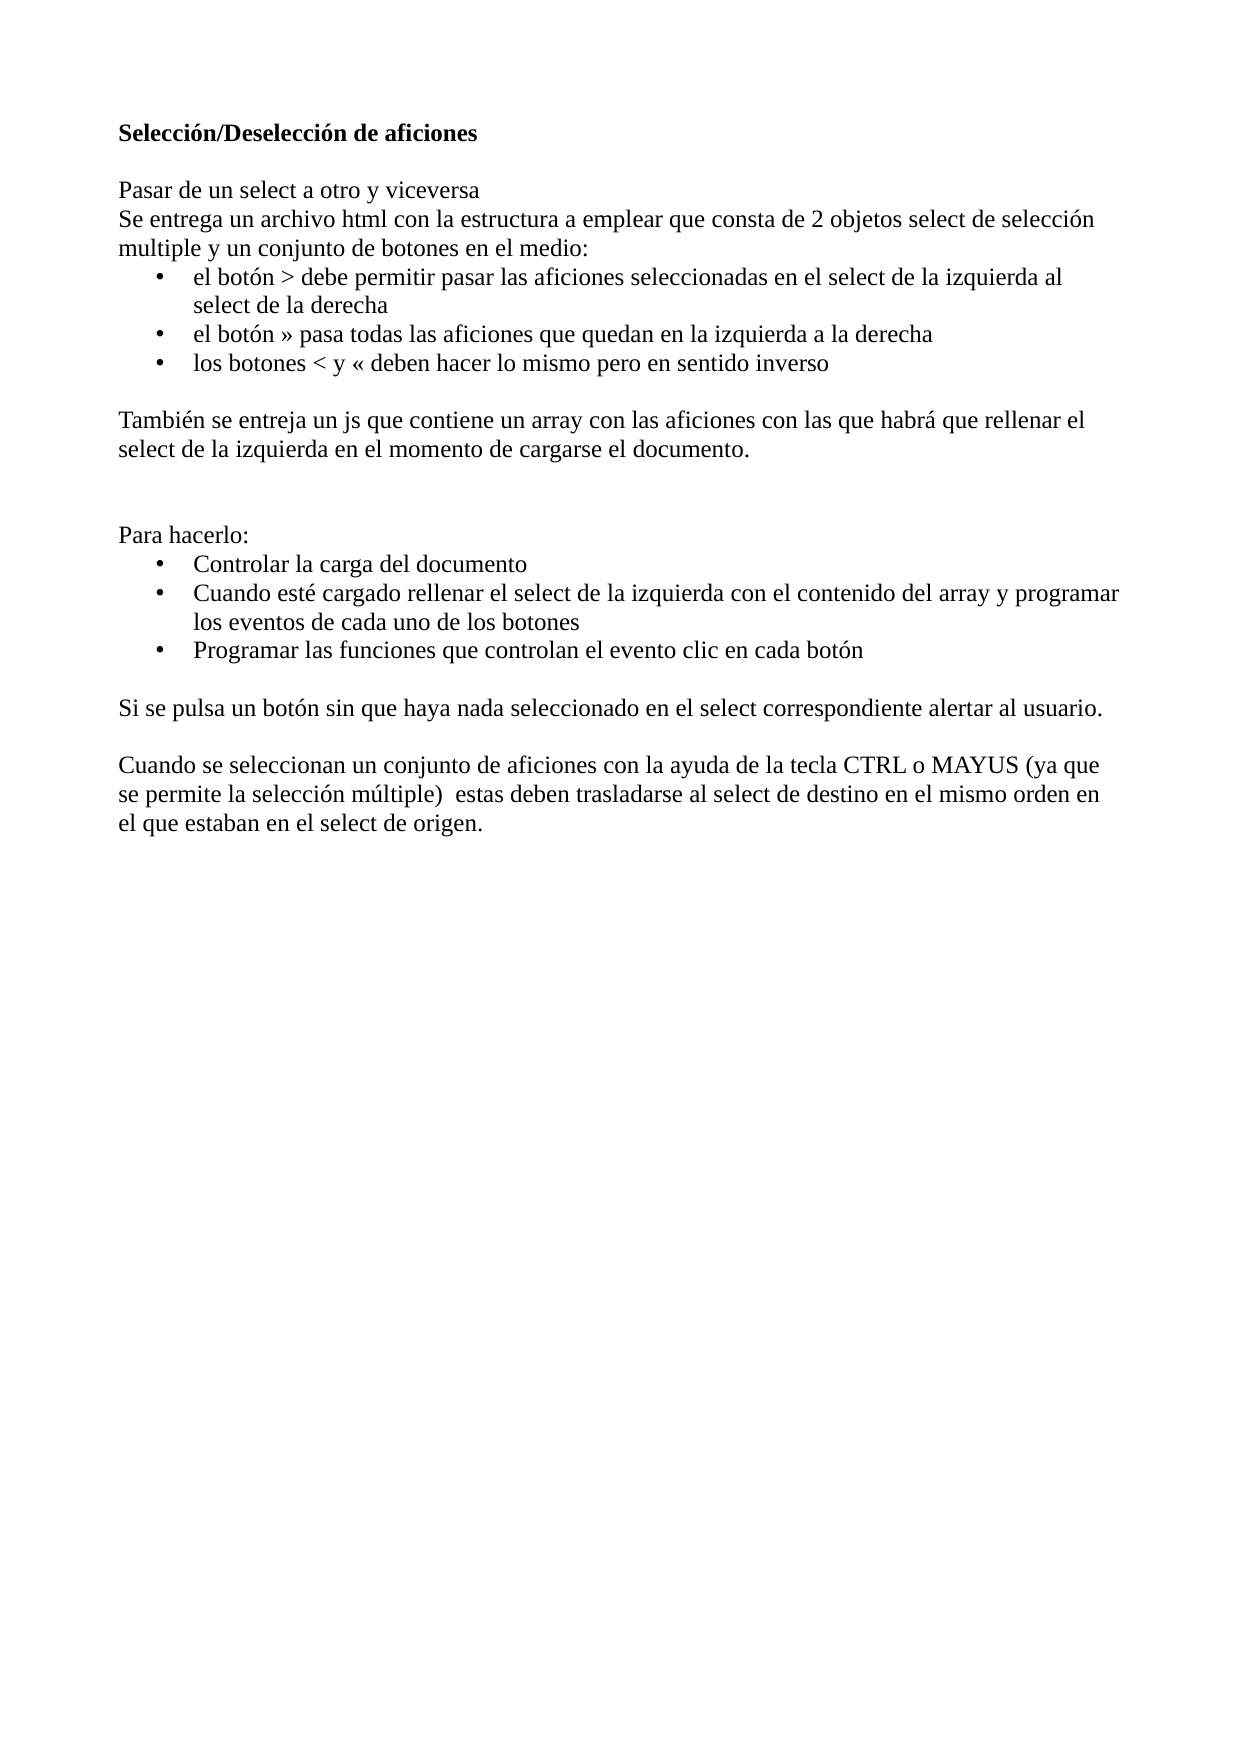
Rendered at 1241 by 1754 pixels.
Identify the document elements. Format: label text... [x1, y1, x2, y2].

list los botones < y « deben hacer lo mismo pero en sentido inverso [156, 348, 1122, 377]
text Si se pulsa un botón sin que haya nada seleccionado en el select correspondiente alertar al usuario. [118, 693, 1122, 722]
text También se entreja un js que contiene un array con las aficiones con las que habrá que rellenar el select de la izquierda en el momento de cargarse el documento. [118, 406, 1122, 463]
list Cuando esté cargado rellenar el select de la izquierda con el contenido del array y programar los eventos de cada uno de los botones [156, 578, 1122, 636]
list el botón > debe permitir pasar las aficiones seleccionadas en el select de la izquierda al select de la derecha [156, 262, 1122, 319]
text Se entrega un archivo html con la estructura a emplear que consta de 2 objetos select de selección multiple y un conjunto de botones en el medio: [118, 204, 1122, 262]
text Selección/Deselección de aficiones [118, 118, 1122, 147]
list el botón » pasa todas las aficiones que quedan en la izquierda a la derecha [156, 319, 1122, 348]
list Programar las funciones que controlan el evento clic en cada botón [156, 636, 1122, 664]
list Controlar la carga del documento [156, 549, 1122, 578]
text Pasar de un select a otro y viceversa [118, 176, 1122, 204]
text Cuando se seleccionan un conjunto de aficiones con la ayuda de la tecla CTRL o MAYUS (ya que se permite la selección múltiple) estas deben trasladarse al select de destino en el mismo orden en el que estaban en el select de origen. [118, 751, 1122, 837]
text Para hacerlo: [118, 521, 1122, 549]
